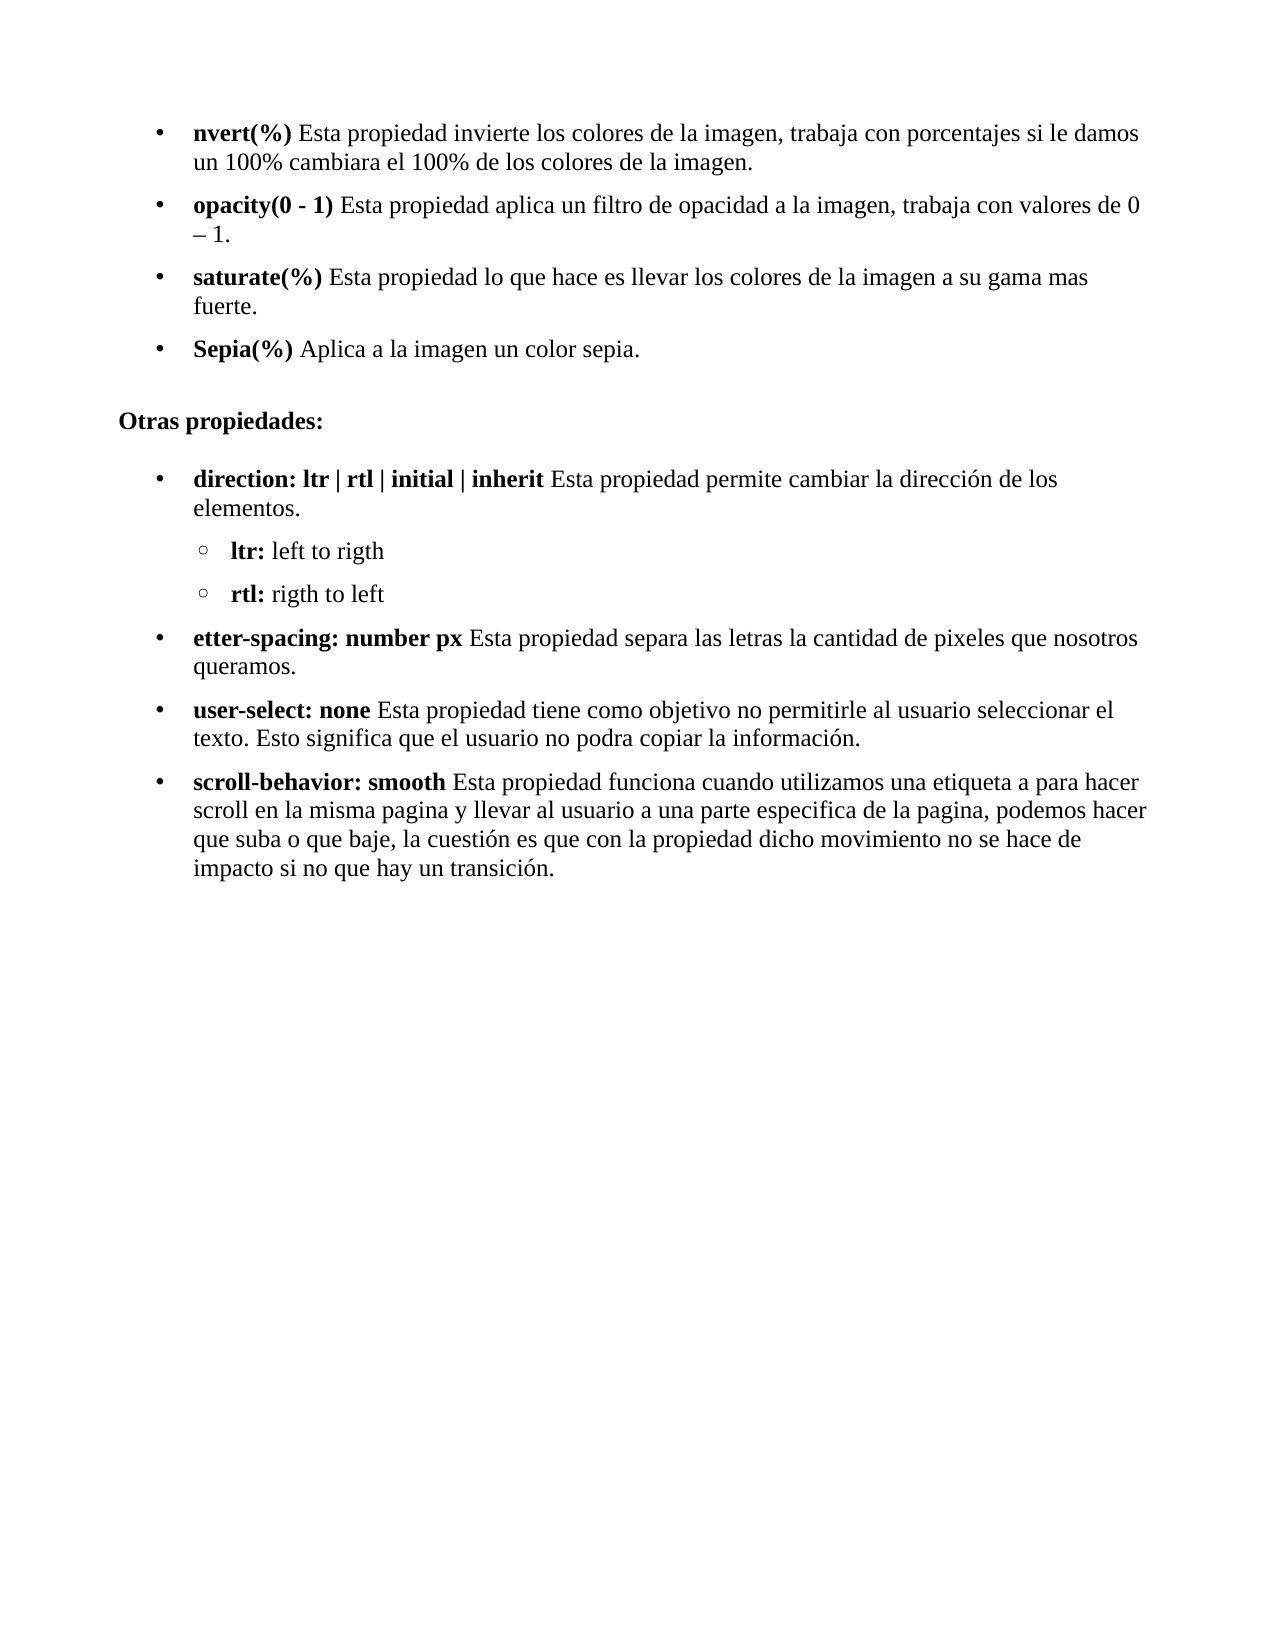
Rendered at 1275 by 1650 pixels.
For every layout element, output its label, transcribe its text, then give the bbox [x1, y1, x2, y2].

list saturate(%) Esta propiedad lo que hace es llevar los colores de la imagen a su gama mas fuerte. [156, 262, 1157, 320]
list direction: ltr | rtl | initial | inherit Esta propiedad permite cambiar la dirección de los elementos. [156, 464, 1157, 521]
list scroll-behavior: smooth Esta propiedad funciona cuando utilizamos una etiqueta a para hacer scroll en la misma pagina y llevar al usuario a una parte especifica de la pagina, podemos hacer que suba o que baje, la cuestión es que con la propiedad dicho movimiento no se hace de impacto si no que hay un transición. [156, 767, 1157, 882]
text Otras propiedades: [118, 406, 1157, 435]
list ltr: left to rigth [193, 536, 1157, 565]
list nvert(%) Esta propiedad invierte los colores de la imagen, trabaja con porcentajes si le damos un 100% cambiara el 100% de los colores de la imagen. [156, 118, 1157, 176]
list etter-spacing: number px Esta propiedad separa las letras la cantidad de pixeles que nosotros queramos. [156, 623, 1157, 680]
list rtl: rigth to left [193, 579, 1157, 608]
list Sepia(%) Aplica a la imagen un color sepia. [156, 334, 1157, 363]
list opacity(0 - 1) Esta propiedad aplica un filtro de opacidad a la imagen, trabaja con valores de 0 – 1. [156, 190, 1157, 248]
list user-select: none Esta propiedad tiene como objetivo no permitirle al usuario seleccionar el texto. Esto significa que el usuario no podra copiar la información. [156, 695, 1157, 752]
